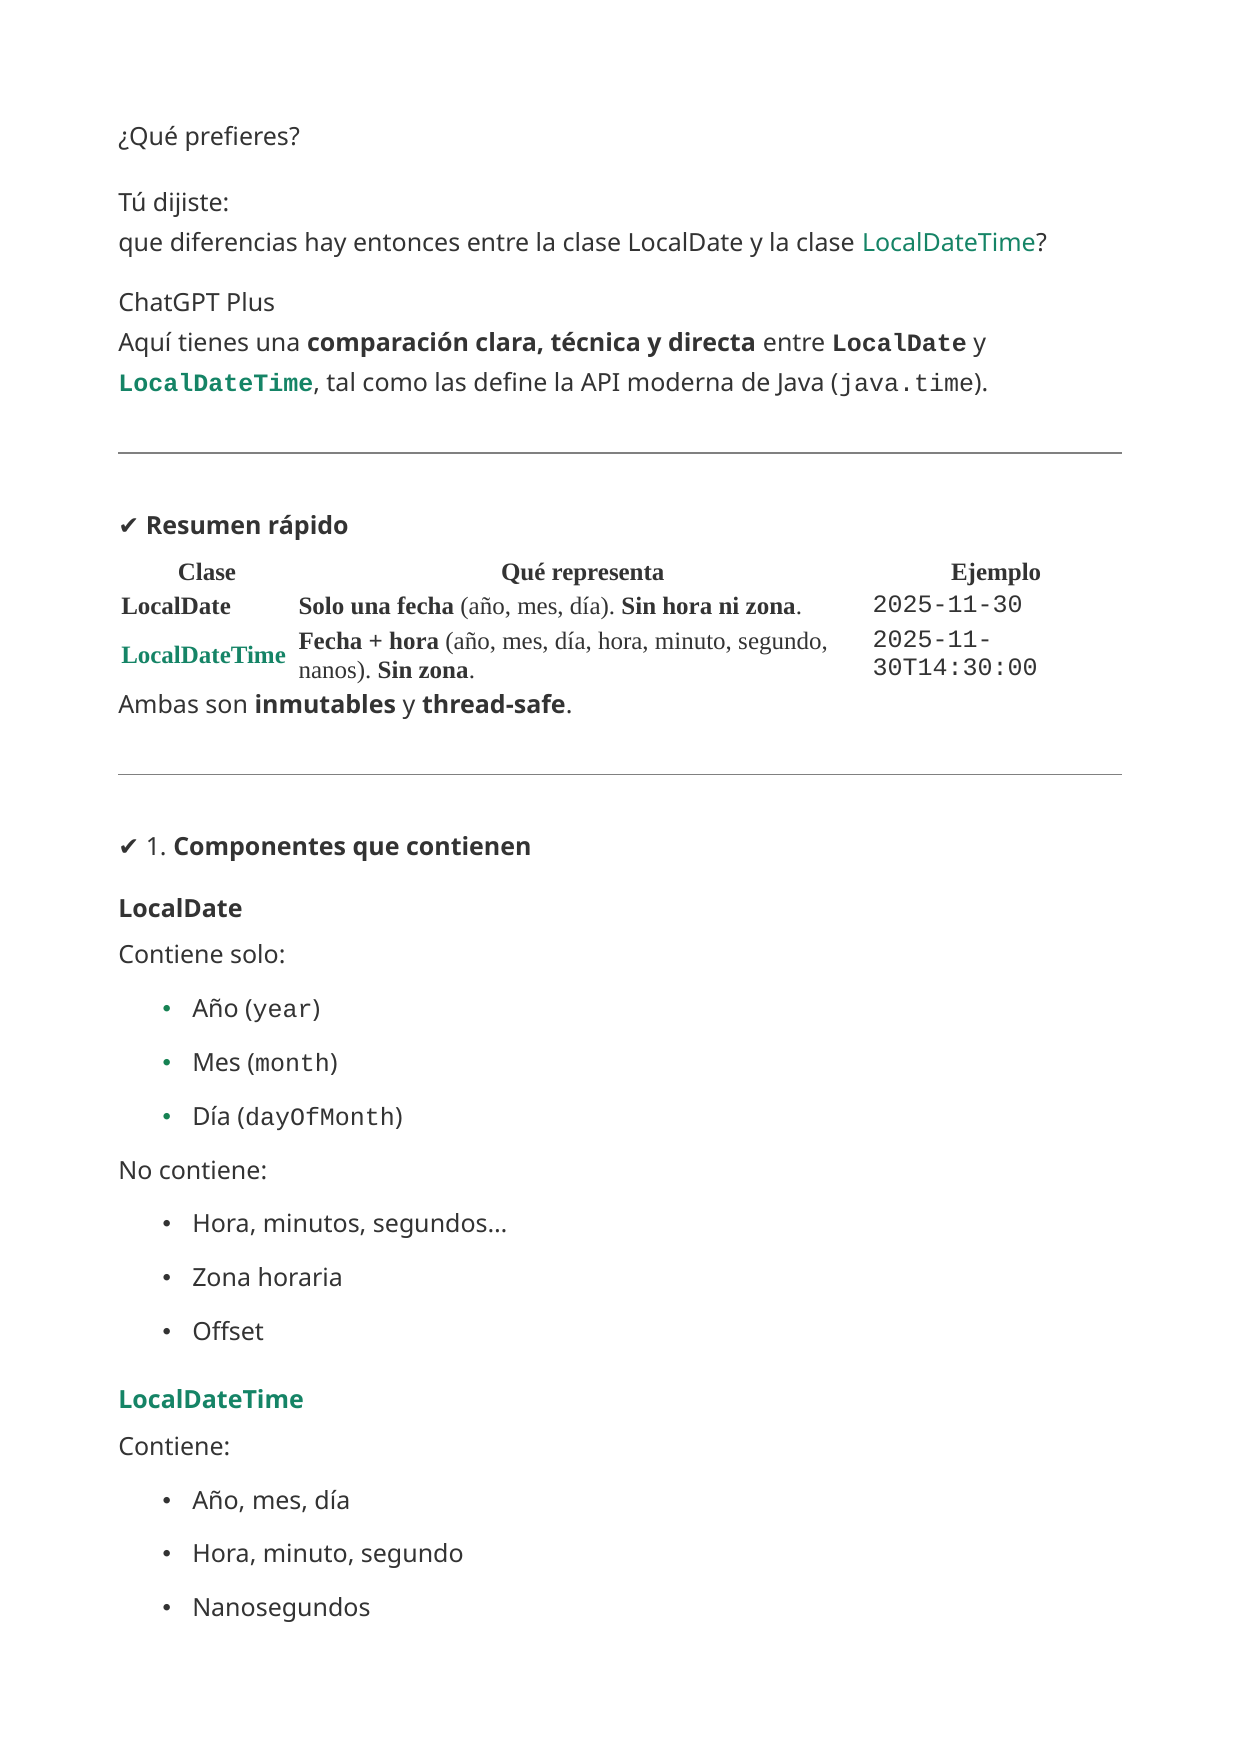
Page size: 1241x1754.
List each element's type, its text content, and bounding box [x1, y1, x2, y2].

table_cell LocalDate [118, 589, 295, 623]
table_cell LocalDateTime [118, 623, 295, 686]
subtitle Tú dijiste: [118, 184, 1122, 218]
list Año, mes, día [162, 1482, 1122, 1516]
subtitle ChatGPT Plus [118, 285, 1122, 319]
list Hora, minuto, segundo [162, 1536, 1122, 1570]
table_header Qué representa [295, 554, 869, 588]
list Offset [162, 1314, 1122, 1348]
list Nanosegundos [162, 1590, 1122, 1624]
table_cell 2025-11-30 [870, 589, 1122, 623]
table_header Ejemplo [870, 554, 1122, 588]
text Aquí tienes una comparación clara, técnica y directa entre LocalDate y LocalDateTime, tal como las define la API moderna de Java (java.time). [118, 325, 1122, 399]
text que diferencias hay entonces entre la clase LocalDate y la clase LocalDateTime? [118, 225, 1122, 259]
table_cell Solo una fecha (año, mes, día). Sin hora ni zona. [295, 589, 869, 623]
text Ambas son inmutables y thread-safe. [118, 686, 1122, 720]
text No contiene: [118, 1152, 1122, 1186]
subtitle LocalDate [118, 890, 1122, 924]
text Contiene solo: [118, 937, 1122, 971]
subtitle LocalDateTime [118, 1382, 1122, 1416]
text Contiene: [118, 1428, 1122, 1463]
subtitle ✔️ Resumen rápido [118, 507, 1122, 541]
list Año (year) [162, 991, 1122, 1025]
list Zona horaria [162, 1260, 1122, 1294]
list Hora, minutos, segundos… [162, 1206, 1122, 1240]
table_cell 2025-11-30T14:30:00 [870, 623, 1122, 686]
list Día (dayOfMonth) [162, 1098, 1122, 1133]
list Mes (month) [162, 1044, 1122, 1079]
table_header Clase [118, 554, 295, 588]
table_cell Fecha + hora (año, mes, día, hora, minuto, segundo, nanos). Sin zona. [295, 623, 869, 686]
subtitle ✔️ 1. Componentes que contienen [118, 829, 1122, 863]
text ¿Qué prefieres? [118, 118, 1122, 152]
